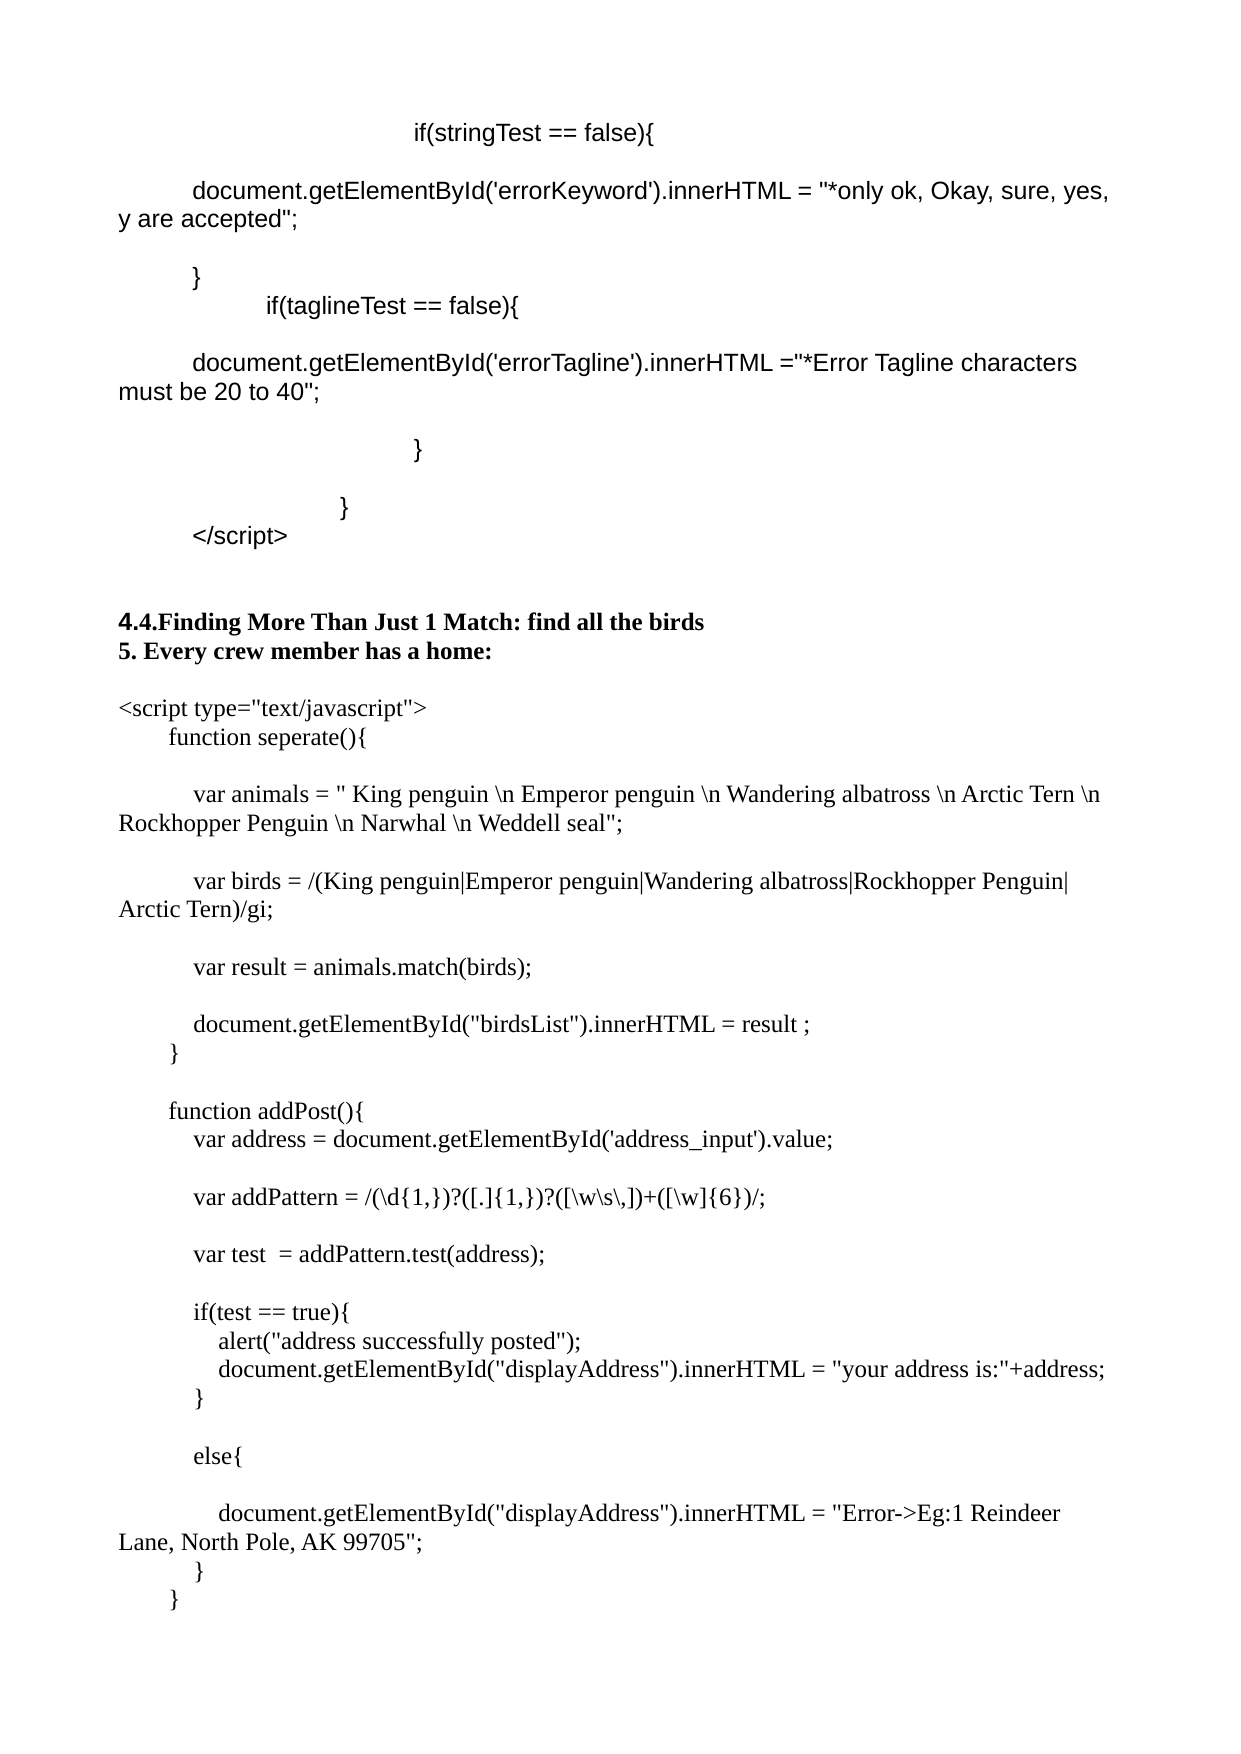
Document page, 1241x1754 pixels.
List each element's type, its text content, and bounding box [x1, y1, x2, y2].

text if(taglineTest == false){ [118, 291, 1122, 319]
text if(test == true){ [118, 1297, 1122, 1326]
text var result = animals.match(birds); [118, 952, 1122, 981]
text 5. Every crew member has a home: [118, 636, 1122, 664]
text } [118, 1556, 1122, 1584]
text } [118, 492, 1122, 521]
text 4.4.Finding More Than Just 1 Match: find all the birds [118, 607, 1122, 636]
text var address = document.getElementById('address_input').value; [118, 1124, 1122, 1153]
text document.getElementById('errorTagline').innerHTML ="*Error Tagline characters must be 20 to 40"; [118, 348, 1122, 406]
text var test = addPattern.test(address); [118, 1239, 1122, 1268]
text var animals = " King penguin \n Emperor penguin \n Wandering albatross \n Arctic Tern \n Rockhopper Penguin \n Narwhal \n Weddell seal"; [118, 779, 1122, 837]
text var addPattern = /(\d{1,})?([.]{1,})?([\w\s\,])+([\w]{6})/; [118, 1182, 1122, 1211]
text } [118, 1383, 1122, 1412]
text } [118, 262, 1122, 291]
text document.getElementById('errorKeyword').innerHTML = "*only ok, Okay, sure, yes, y are accepted"; [118, 176, 1122, 233]
text } [118, 434, 1122, 463]
text else{ [118, 1441, 1122, 1469]
text document.getElementById("birdsList").innerHTML = result ; [118, 1009, 1122, 1038]
text </script> [118, 521, 1122, 549]
text } [118, 1584, 1122, 1613]
text if(stringTest == false){ [118, 118, 1122, 147]
text alert("address successfully posted"); [118, 1326, 1122, 1354]
text document.getElementById("displayAddress").innerHTML = "Error->Eg:1 Reindeer Lane, North Pole, AK 99705"; [118, 1498, 1122, 1556]
text <script type="text/javascript"> [118, 693, 1122, 722]
text } [118, 1038, 1122, 1067]
text function seperate(){ [118, 722, 1122, 751]
text function addPost(){ [118, 1096, 1122, 1124]
text var birds = /(King penguin|Emperor penguin|Wandering albatross|Rockhopper Penguin| Arctic Tern)/gi; [118, 866, 1122, 923]
text document.getElementById("displayAddress").innerHTML = "your address is:"+address; [118, 1354, 1122, 1383]
